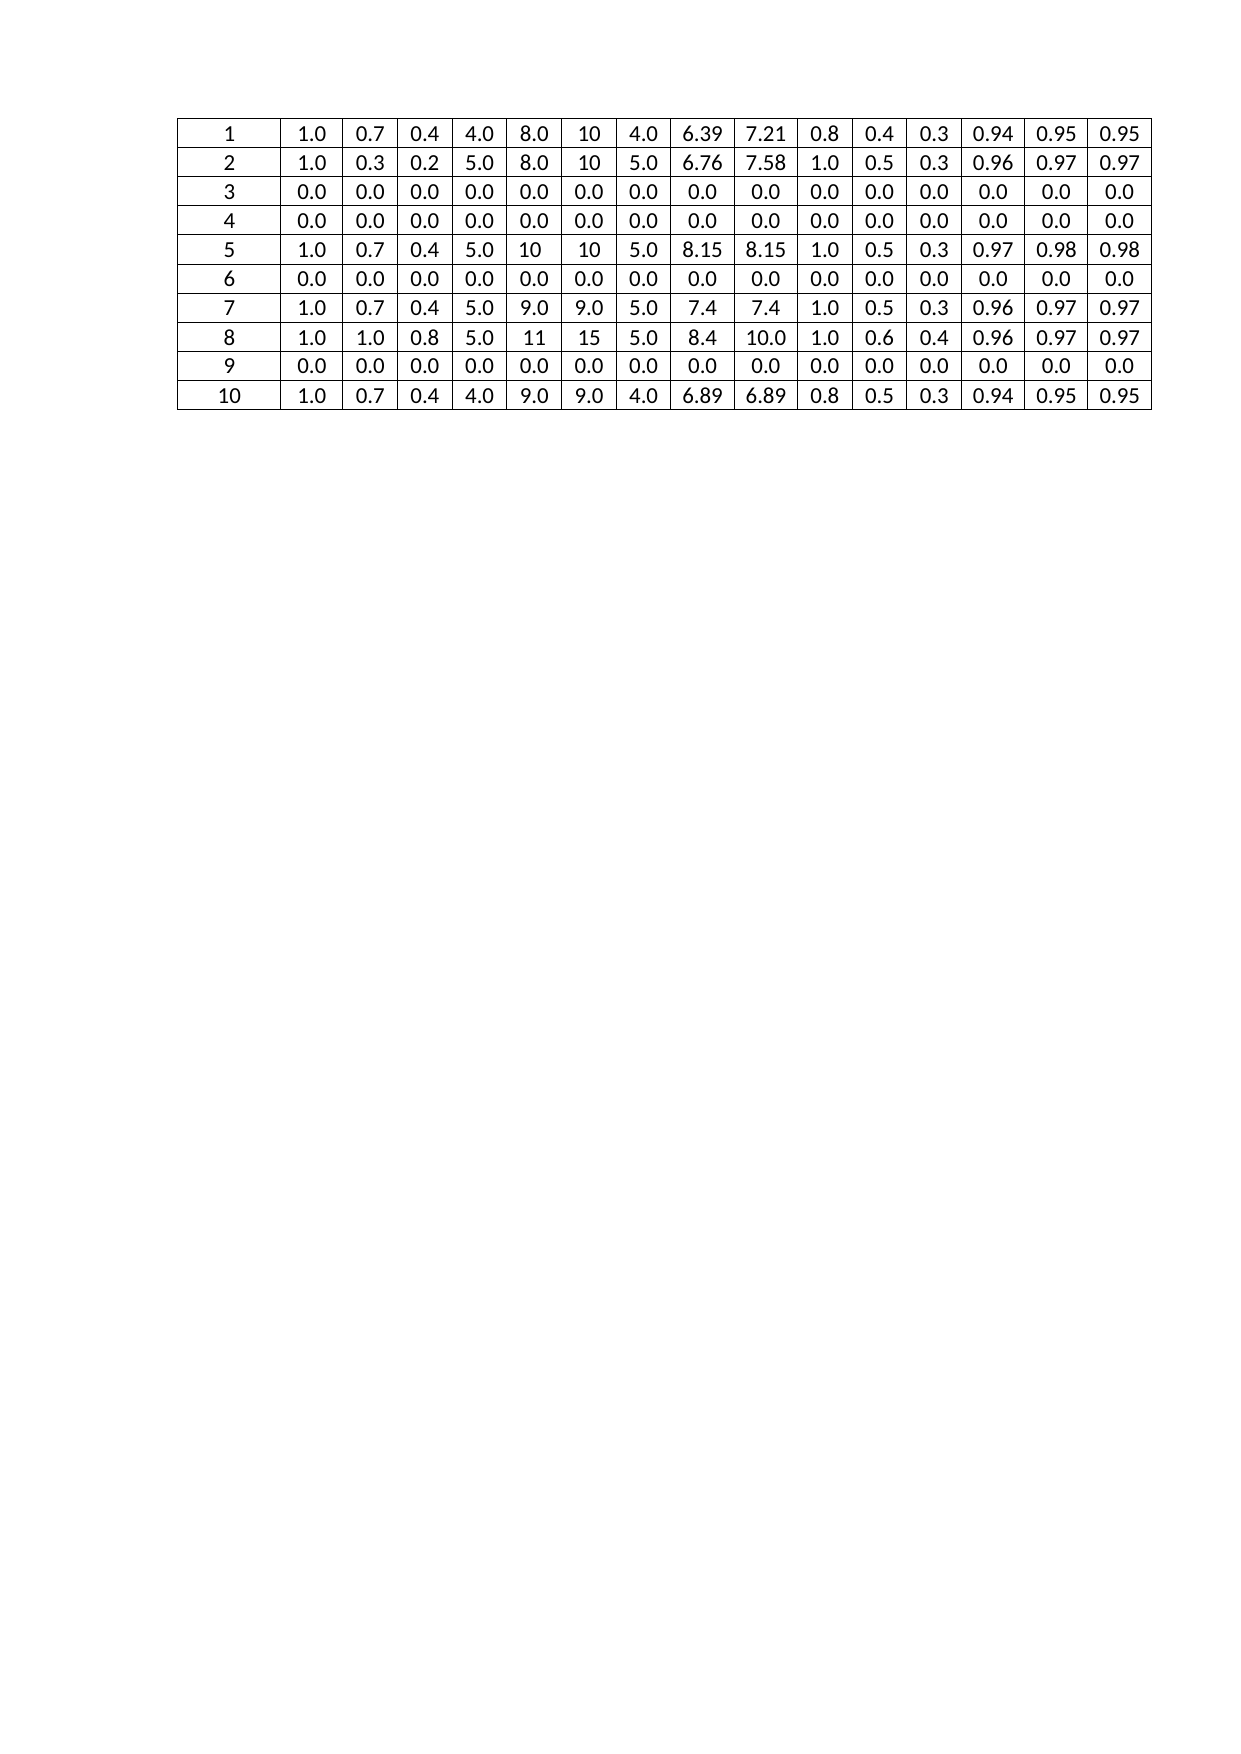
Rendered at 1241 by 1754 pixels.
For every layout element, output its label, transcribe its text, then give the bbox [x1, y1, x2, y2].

table_cell 7.4 [671, 294, 734, 322]
table_cell 0.95 [1025, 381, 1087, 409]
table_cell 8.0 [507, 119, 561, 147]
table_cell 8.15 [735, 235, 797, 263]
table_cell 8.0 [507, 148, 561, 176]
table_cell 0.5 [853, 294, 906, 322]
table_cell 1.0 [281, 148, 342, 176]
table_cell 5 [178, 235, 280, 263]
table_cell 5.0 [453, 148, 506, 176]
table_cell 1.0 [281, 381, 342, 409]
table_cell 0.4 [398, 119, 452, 147]
table_cell 0.0 [343, 352, 397, 380]
table_cell 4.0 [617, 119, 670, 147]
table_cell 0.0 [735, 177, 797, 205]
table_cell 0.0 [507, 206, 561, 234]
table_cell 0.3 [907, 294, 961, 322]
table_cell 0.0 [962, 206, 1024, 234]
table_cell 0.97 [1025, 148, 1087, 176]
table_cell 0.0 [398, 177, 452, 205]
table_cell 0.95 [1088, 119, 1151, 147]
table_cell 7.4 [735, 294, 797, 322]
table_cell 0.0 [798, 265, 852, 292]
table_cell 0.0 [507, 265, 561, 292]
table_cell 0.3 [343, 148, 397, 176]
table_cell 10 [562, 235, 616, 263]
table_cell 0.7 [343, 119, 397, 147]
table_cell 0.95 [1088, 381, 1151, 409]
table_cell 0.7 [343, 294, 397, 322]
table_cell 4.0 [617, 381, 670, 409]
table_cell 5.0 [617, 294, 670, 322]
table_cell 0.0 [1025, 206, 1087, 234]
table_cell 0.0 [562, 265, 616, 292]
table_cell 2 [178, 148, 280, 176]
table_cell 0.0 [398, 206, 452, 234]
table_cell 0.94 [962, 381, 1024, 409]
table_cell 0.98 [1025, 235, 1087, 263]
table_cell 4.0 [453, 381, 506, 409]
table_cell 0.5 [853, 235, 906, 263]
table_cell 0.0 [962, 265, 1024, 292]
table_cell 5.0 [453, 323, 506, 351]
table_cell 0.94 [962, 119, 1024, 147]
table_cell 1.0 [798, 235, 852, 263]
table_cell 0.0 [671, 206, 734, 234]
table_cell 6.89 [735, 381, 797, 409]
table_cell 0.0 [853, 206, 906, 234]
table_cell 8.4 [671, 323, 734, 351]
table_cell 0.8 [398, 323, 452, 351]
table_cell 0.0 [453, 265, 506, 292]
table_cell 1.0 [798, 323, 852, 351]
table_cell 0.0 [735, 265, 797, 292]
table_cell 0.0 [853, 265, 906, 292]
table_cell 0.0 [1088, 206, 1151, 234]
table_cell 0.97 [962, 235, 1024, 263]
table_cell 1.0 [281, 294, 342, 322]
table_cell 0.96 [962, 323, 1024, 351]
table_cell 0.0 [507, 352, 561, 380]
table_cell 1.0 [281, 119, 342, 147]
table_cell 0.7 [343, 235, 397, 263]
table_cell 0.0 [562, 352, 616, 380]
table_cell 0.0 [853, 177, 906, 205]
table_cell 0.0 [1088, 352, 1151, 380]
table_cell 0.8 [798, 381, 852, 409]
table_cell 1.0 [281, 235, 342, 263]
table_cell 0.0 [281, 265, 342, 292]
table_cell 0.0 [507, 177, 561, 205]
table_cell 10 [562, 119, 616, 147]
table_cell 0.3 [907, 148, 961, 176]
table_cell 0.2 [398, 148, 452, 176]
table_cell 0.0 [281, 352, 342, 380]
table_cell 0.96 [962, 294, 1024, 322]
table_cell 10 [178, 381, 280, 409]
table_cell 0.4 [398, 235, 452, 263]
table_cell 0.96 [962, 148, 1024, 176]
table_cell 1.0 [281, 323, 342, 351]
table_cell 1 [178, 119, 280, 147]
table_cell 10 [507, 235, 561, 263]
table_cell 0.5 [853, 148, 906, 176]
table_cell 4 [178, 206, 280, 234]
table_cell 0.7 [343, 381, 397, 409]
table_cell 0.0 [671, 177, 734, 205]
table_cell 0.98 [1088, 235, 1151, 263]
table_cell 0.95 [1025, 119, 1087, 147]
table_cell 0.0 [671, 265, 734, 292]
table_cell 0.8 [798, 119, 852, 147]
table_cell 0.0 [617, 265, 670, 292]
table_cell 0.0 [798, 177, 852, 205]
table_cell 0.3 [907, 381, 961, 409]
table_cell 0.0 [343, 177, 397, 205]
table_cell 0.0 [562, 206, 616, 234]
table_cell 0.0 [798, 206, 852, 234]
table_cell 0.5 [853, 381, 906, 409]
table_cell 1.0 [798, 294, 852, 322]
table_cell 0.0 [1088, 177, 1151, 205]
table_cell 5.0 [453, 294, 506, 322]
table_cell 0.0 [343, 265, 397, 292]
table_cell 0.0 [453, 177, 506, 205]
table_cell 0.0 [562, 177, 616, 205]
table_cell 0.0 [398, 265, 452, 292]
table_cell 10.0 [735, 323, 797, 351]
table_cell 0.0 [907, 265, 961, 292]
table_cell 0.0 [1025, 265, 1087, 292]
table_cell 0.6 [853, 323, 906, 351]
table_cell 0.0 [343, 206, 397, 234]
table_cell 0.0 [735, 352, 797, 380]
table_cell 0.0 [907, 206, 961, 234]
table_cell 1.0 [798, 148, 852, 176]
table_cell 9.0 [507, 381, 561, 409]
table_cell 10 [562, 148, 616, 176]
table_cell 9.0 [562, 294, 616, 322]
table_cell 0.0 [962, 352, 1024, 380]
table_cell 0.97 [1088, 148, 1151, 176]
table_cell 0.0 [671, 352, 734, 380]
table_cell 5.0 [453, 235, 506, 263]
table_cell 0.0 [907, 352, 961, 380]
table_cell 5.0 [617, 323, 670, 351]
table_cell 7.21 [735, 119, 797, 147]
table_cell 5.0 [617, 148, 670, 176]
table_cell 6 [178, 265, 280, 292]
table_cell 9.0 [562, 381, 616, 409]
table_cell 8.15 [671, 235, 734, 263]
table_cell 0.0 [617, 177, 670, 205]
table_cell 0.0 [1025, 177, 1087, 205]
table_cell 0.0 [281, 206, 342, 234]
table_cell 1.0 [343, 323, 397, 351]
table_cell 0.0 [398, 352, 452, 380]
table_cell 5.0 [617, 235, 670, 263]
table_cell 11 [507, 323, 561, 351]
table_cell 7.58 [735, 148, 797, 176]
table_cell 9 [178, 352, 280, 380]
table_cell 0.4 [398, 294, 452, 322]
table_cell 0.97 [1025, 294, 1087, 322]
table_cell 0.0 [1025, 352, 1087, 380]
table_cell 0.0 [735, 206, 797, 234]
table_cell 0.4 [853, 119, 906, 147]
table_cell 8 [178, 323, 280, 351]
table_cell 0.3 [907, 119, 961, 147]
table_cell 0.97 [1088, 323, 1151, 351]
table_cell 0.0 [853, 352, 906, 380]
table_cell 0.4 [907, 323, 961, 351]
table_cell 3 [178, 177, 280, 205]
table_cell 0.0 [907, 177, 961, 205]
table_cell 0.0 [617, 352, 670, 380]
table_cell 0.0 [1088, 265, 1151, 292]
table_cell 7 [178, 294, 280, 322]
table_cell 4.0 [453, 119, 506, 147]
table_cell 6.39 [671, 119, 734, 147]
table_cell 0.0 [617, 206, 670, 234]
table_cell 9.0 [507, 294, 561, 322]
table_cell 0.0 [453, 206, 506, 234]
table_cell 0.97 [1088, 294, 1151, 322]
table_cell 0.0 [962, 177, 1024, 205]
table_cell 0.4 [398, 381, 452, 409]
table_cell 6.89 [671, 381, 734, 409]
table_cell 0.3 [907, 235, 961, 263]
table_cell 0.0 [798, 352, 852, 380]
table_cell 6.76 [671, 148, 734, 176]
table_cell 0.97 [1025, 323, 1087, 351]
table_cell 0.0 [281, 177, 342, 205]
table_cell 15 [562, 323, 616, 351]
table_cell 0.0 [453, 352, 506, 380]
